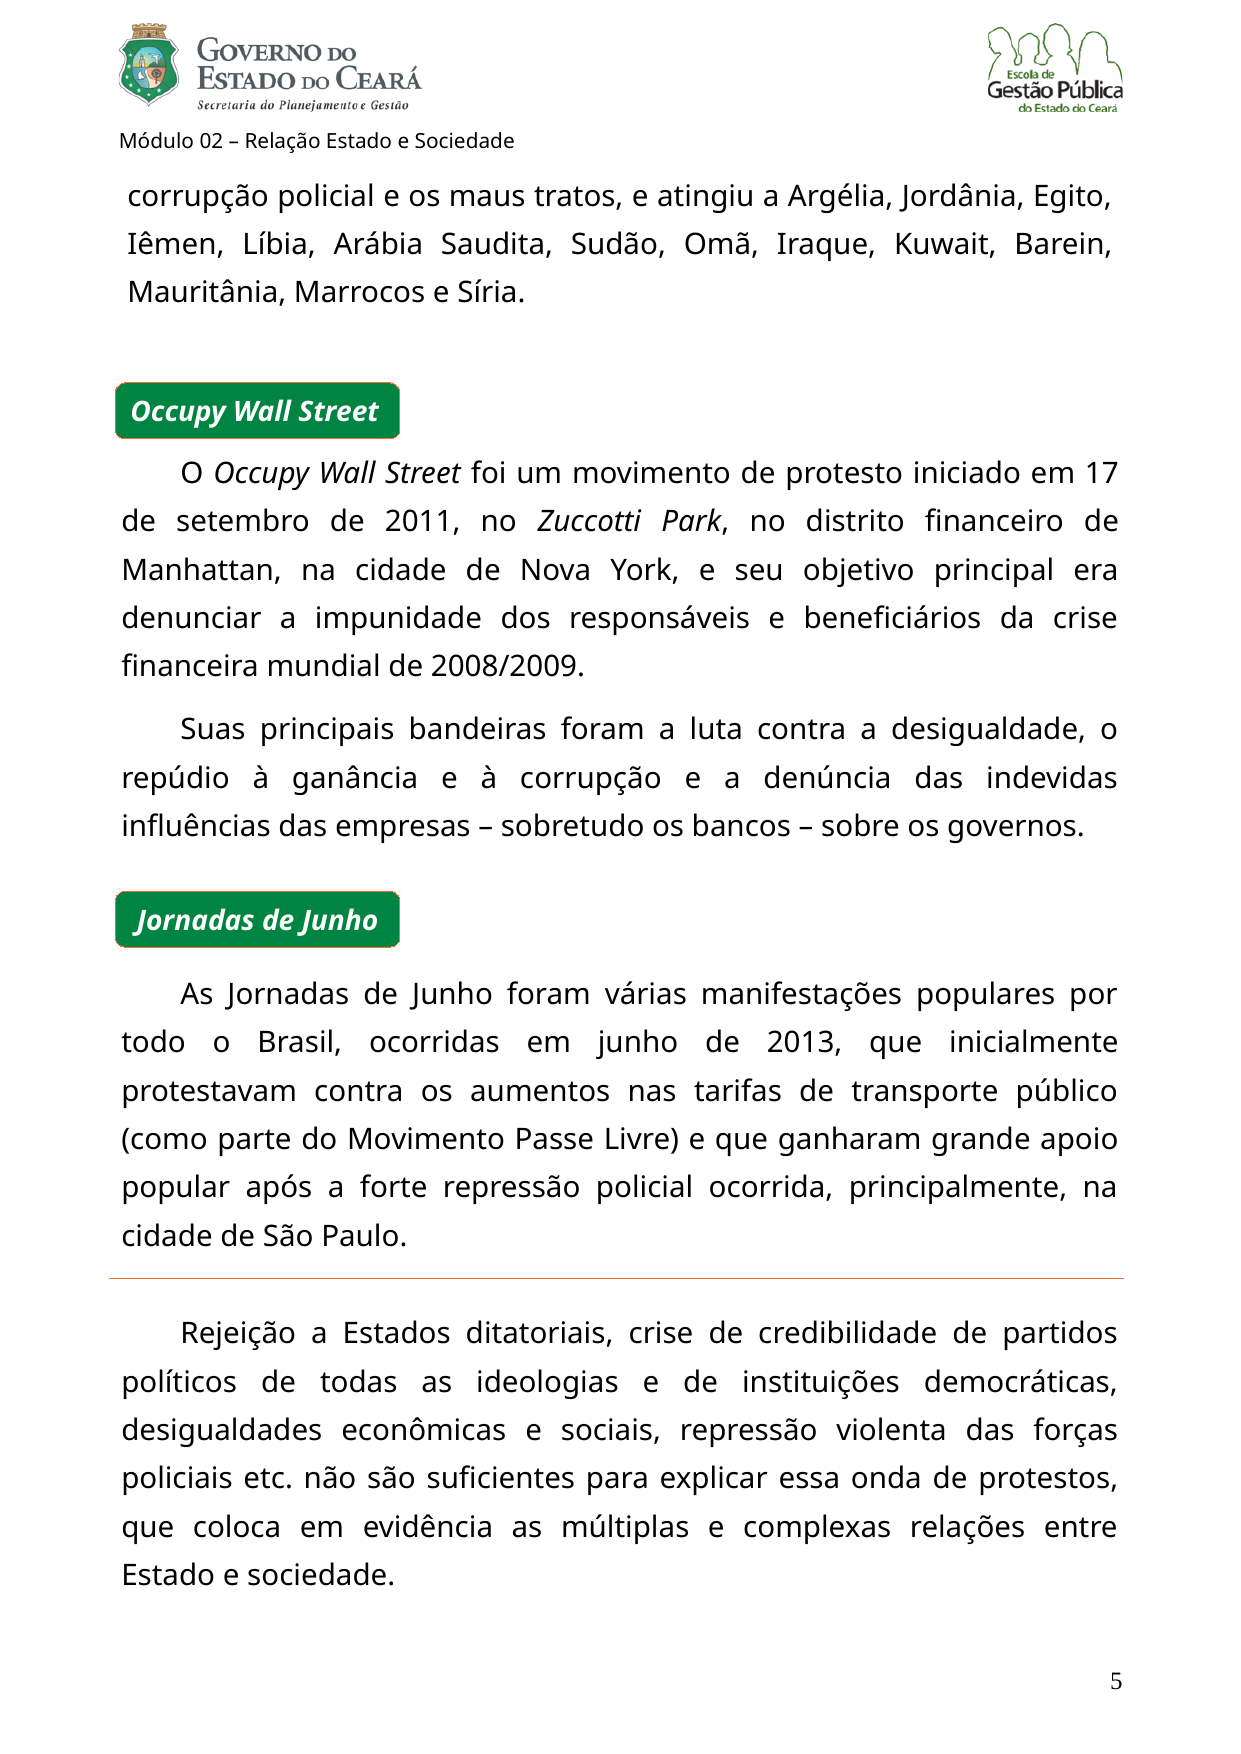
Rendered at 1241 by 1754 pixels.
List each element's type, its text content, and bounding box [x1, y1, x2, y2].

picture [118, 23, 1123, 112]
text Rejeição a Estados ditatoriais, crise de credibilidade de partidos políticos de todas as ideologias e de instituições democráticas, desigualdades econômicas e sociais, repressão violenta das forças policiais etc. não são suficientes para explicar essa onda de protestos, que coloca em evidência as múltiplas e complexas relações entre Estado e sociedade. [118, 1309, 1122, 1597]
text Suas principais bandeiras foram a luta contra a desigualdade, o repúdio à ganância e à corrupção e a denúncia das indevidas influências das empresas – sobretudo os bancos – sobre os governos. [118, 705, 1122, 848]
text As Jornadas de Junho foram várias manifestações populares por todo o Brasil, ocorridas em junho de 2013, que inicialmente protestavam contra os aumentos nas tarifas de transporte público (como parte do Movimento Passe Livre) e que ganharam grande apoio popular após a forte repressão policial ocorrida, principalmente, na cidade de São Paulo. [118, 970, 1122, 1258]
text corrupção policial e os maus tratos, e atingiu a Argélia, Jordânia, Egito, Iêmen, Líbia, Arábia Saudita, Sudão, Omã, Iraque, Kuwait, Barein, Mauritânia, Marrocos e Síria. [124, 172, 1116, 312]
text O Occupy Wall Street foi um movimento de protesto iniciado em 17 de setembro de 2011, no Zuccotti Park, no distrito financeiro de Manhattan, na cidade de Nova York, e seu objetivo principal era denunciar a impunidade dos responsáveis e beneficiários da crise financeira mundial de 2008/2009. [118, 449, 1122, 685]
